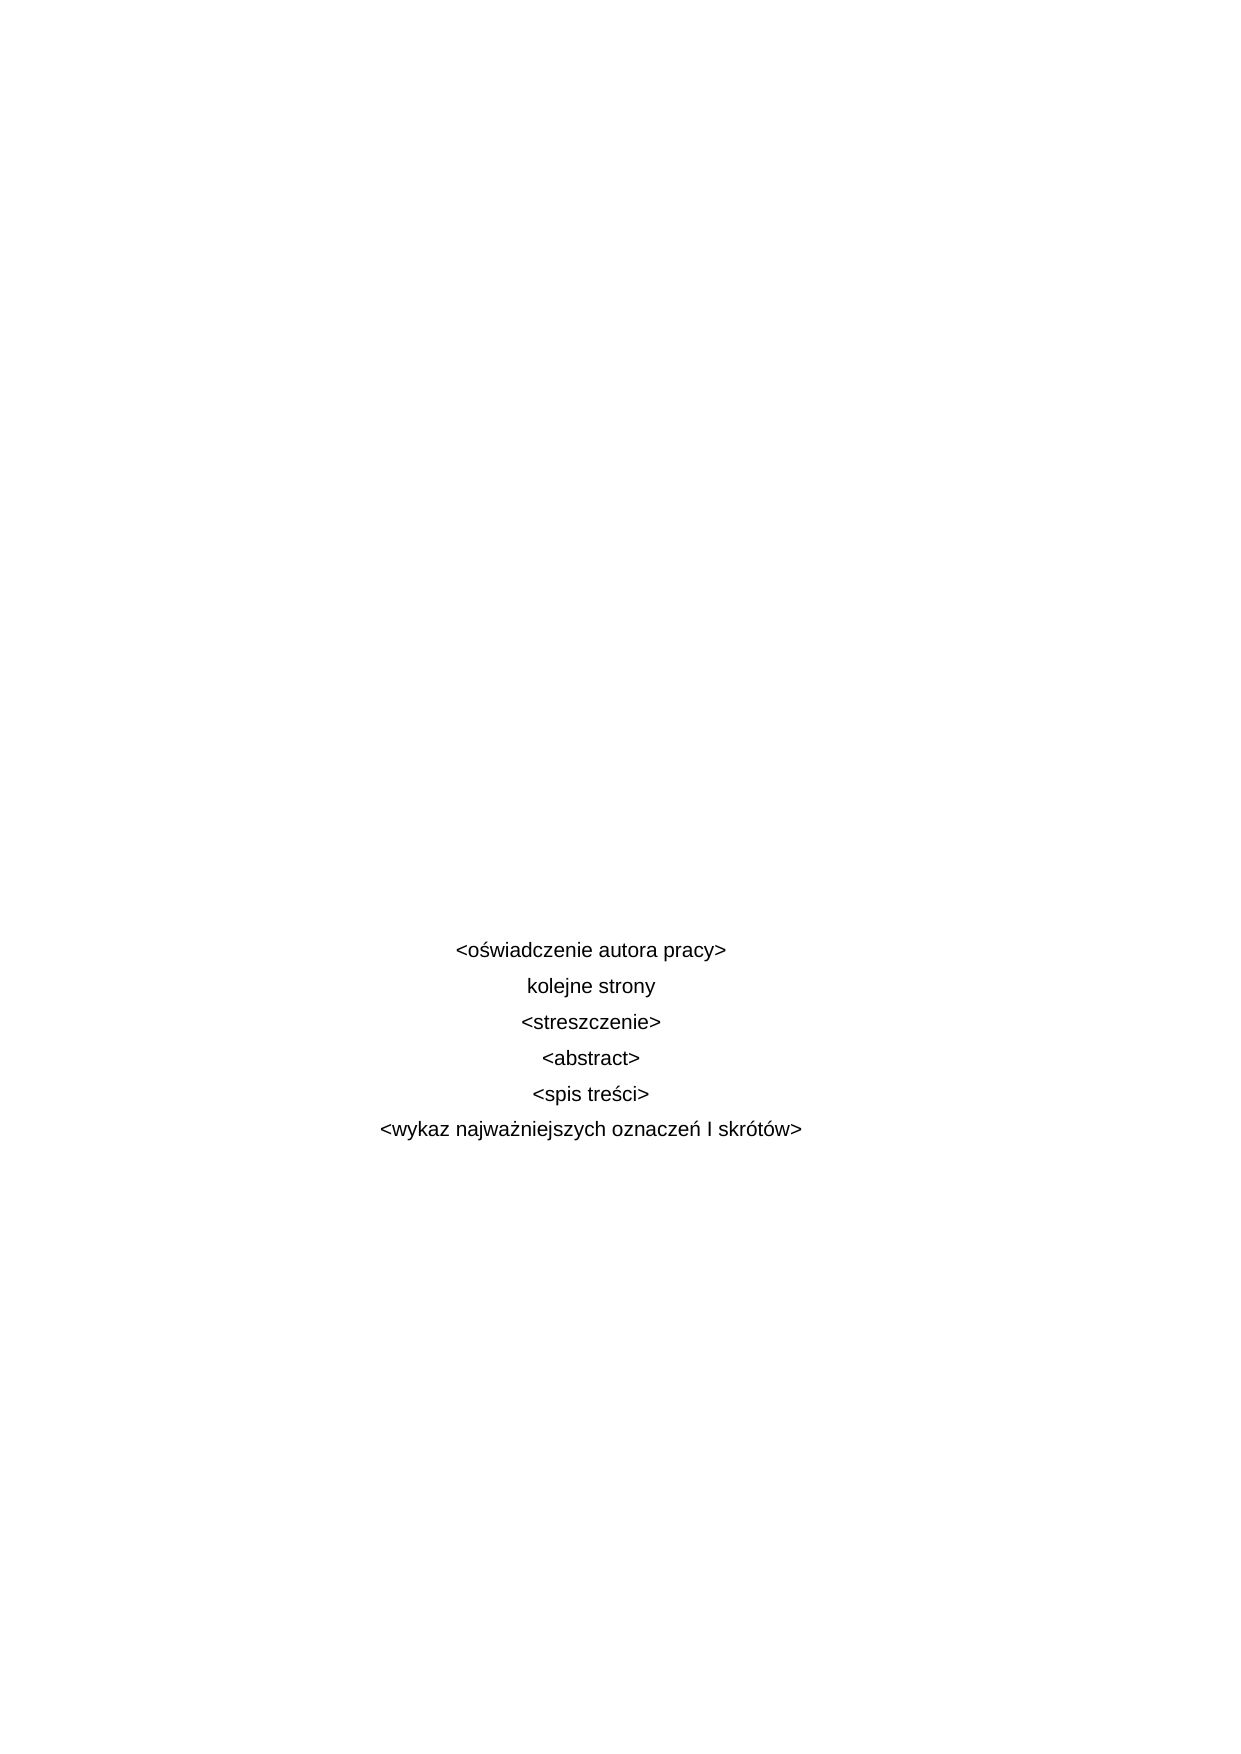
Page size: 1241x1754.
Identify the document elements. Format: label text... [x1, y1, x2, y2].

text <wykaz najważniejszych oznaczeń I skrótów> [147, 1117, 1035, 1141]
text kolejne strony [147, 973, 1035, 997]
text <oświadczenie autora pracy> [147, 938, 1035, 962]
text <streszczenie> [147, 1009, 1035, 1033]
text <abstract> [147, 1045, 1035, 1069]
text <spis treści> [147, 1081, 1035, 1105]
